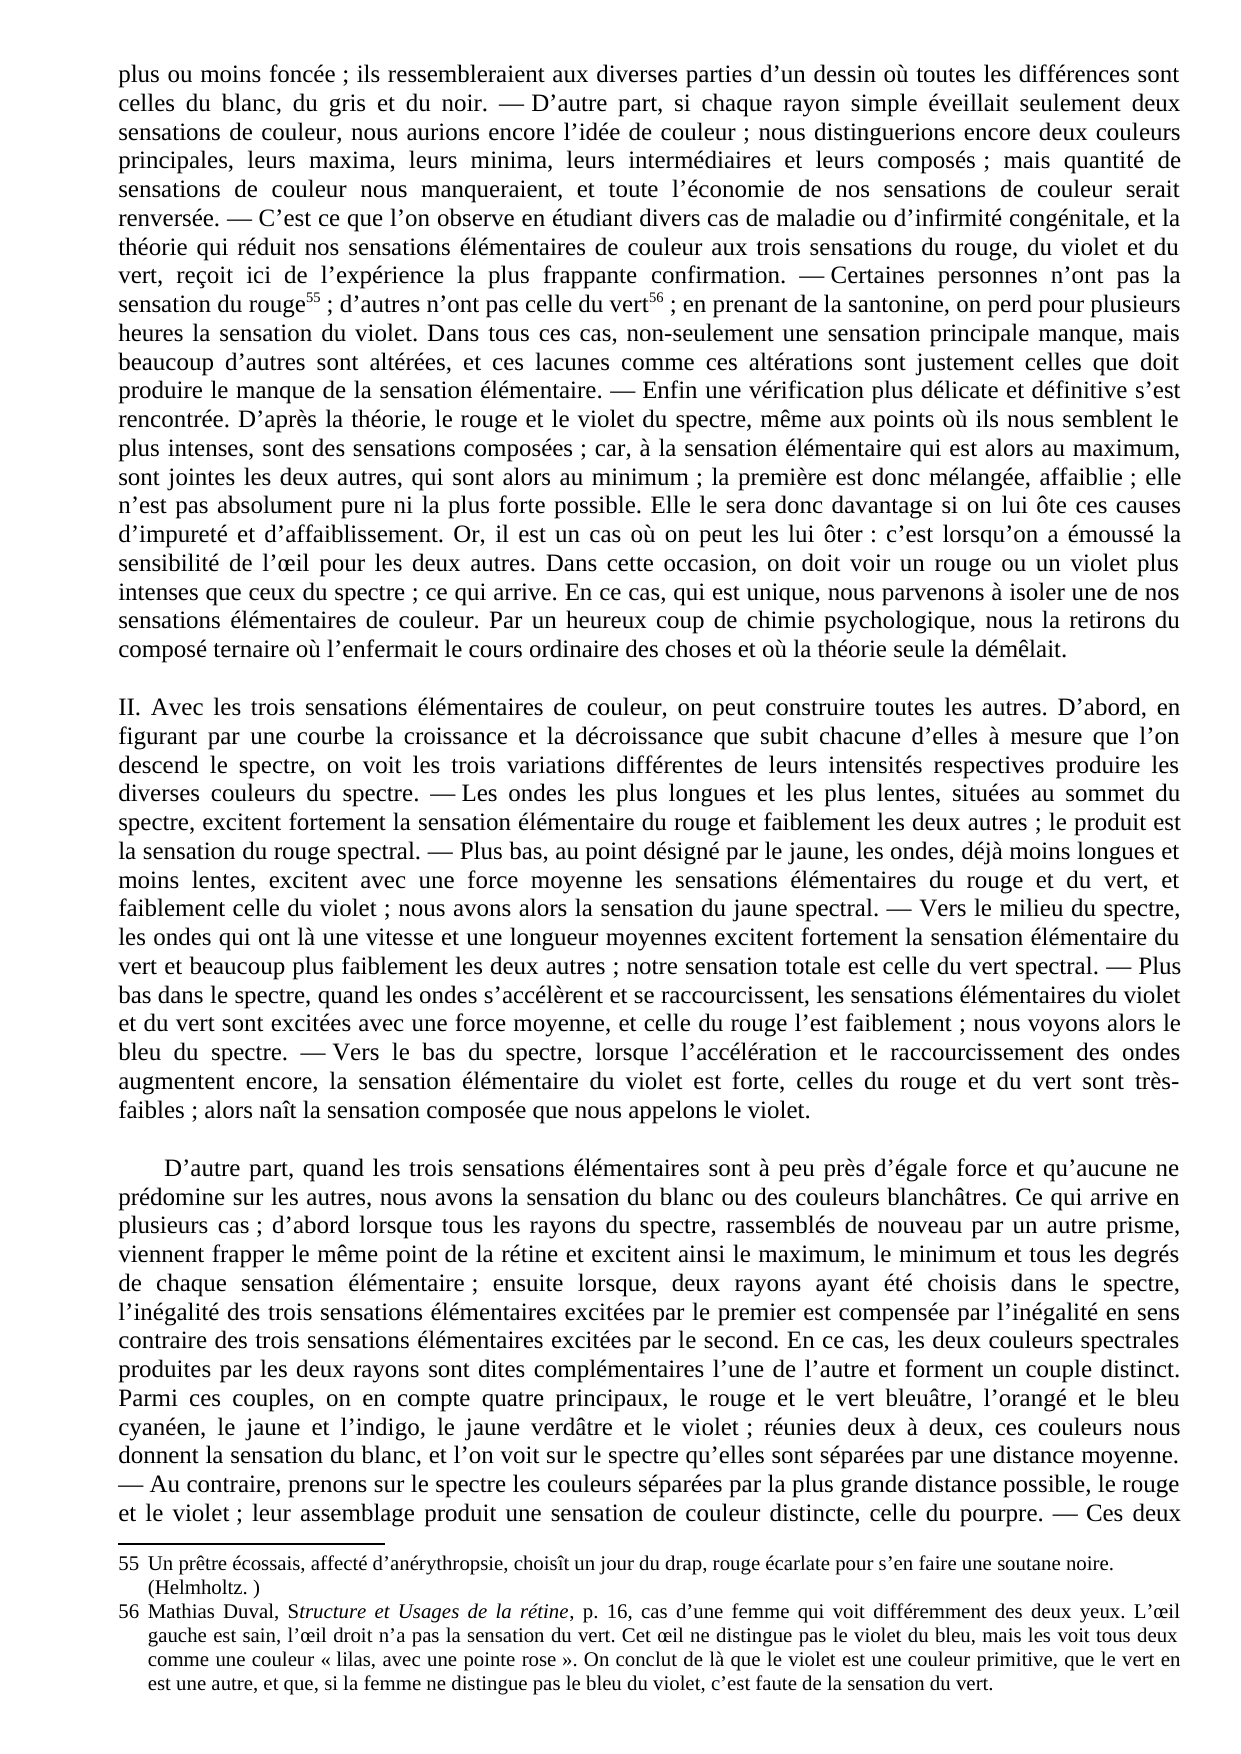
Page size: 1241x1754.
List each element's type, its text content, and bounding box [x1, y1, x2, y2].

text II. Avec les trois sensations élémentaires de couleur, on peut construire toutes les autres. D’abord, en figurant par une courbe la croissance et la décroissance que subit chacune d’elles à mesure que l’on descend le spectre, on voit les trois variations différentes de leurs intensités respectives produire les diverses couleurs du spectre. — Les ondes les plus longues et les plus lentes, situées au sommet du spectre, excitent fortement la sensation élémentaire du rouge et faiblement les deux autres ; le produit est la sensation du rouge spectral. — Plus bas, au point désigné par le jaune, les ondes, déjà moins longues et moins lentes, excitent avec une force moyenne les sensations élémentaires du rouge et du vert, et faiblement celle du violet ; nous avons alors la sensation du jaune spectral. — Vers le milieu du spectre, les ondes qui ont là une vitesse et une longueur moyennes excitent fortement la sensation élémentaire du vert et beaucoup plus faiblement les deux autres ; notre sensation totale est celle du vert spectral. — Plus bas dans le spectre, quand les ondes s’accélèrent et se raccourcissent, les sensations élémentaires du violet et du vert sont excitées avec une force moyenne, et celle du rouge l’est faiblement ; nous voyons alors le bleu du spectre. — Vers le bas du spectre, lorsque l’accélération et le raccourcissement des ondes augmentent encore, la sensation élémentaire du violet est forte, celles du rouge et du vert sont très-faibles ; alors naît la sensation composée que nous appelons le violet. [118, 692, 1181, 1123]
text Mathias Duval, Structure et Usages de la rétine, p. 16, cas d’une femme qui voit différemment des deux yeux. L’œil gauche est sain, l’œil droit n’a pas la sensation du vert. Cet œil ne distingue pas le violet du bleu, mais les voit tous deux comme une couleur « lilas, avec une pointe rose ». On conclut de là que le violet est une couleur primitive, que le vert en est une autre, et que, si la femme ne distingue pas le bleu du violet, c’est faute de la sensation du vert. [118, 1599, 1181, 1695]
text plus ou moins foncée ; ils ressembleraient aux diverses parties d’un dessin où toutes les différences sont celles du blanc, du gris et du noir. — D’autre part, si chaque rayon simple éveillait seulement deux sensations de couleur, nous aurions encore l’idée de couleur ; nous distinguerions encore deux couleurs principales, leurs maxima, leurs minima, leurs intermédiaires et leurs composés ; mais quantité de sensations de couleur nous manqueraient, et toute l’économie de nos sensations de couleur serait renversée. — C’est ce que l’on observe en étudiant divers cas de maladie ou d’infirmité congénitale, et la théorie qui réduit nos sensations élémentaires de couleur aux trois sensations du rouge, du violet et du vert, reçoit ici de l’expérience la plus frappante confirmation. — Certaines personnes n’ont pas la sensation du rouge ; d’autres n’ont pas celle du vert ; en prenant de la santonine, on perd pour plusieurs heures la sensation du violet. Dans tous ces cas, non-seulement une sensation principale manque, mais beaucoup d’autres sont altérées, et ces lacunes comme ces altérations sont justement celles que doit produire le manque de la sensation élémentaire. — Enfin une vérification plus délicate et définitive s’est rencontrée. D’après la théorie, le rouge et le violet du spectre, même aux points où ils nous semblent le plus intenses, sont des sensations composées ; car, à la sensation élémentaire qui est alors au maximum, sont jointes les deux autres, qui sont alors au minimum ; la première est donc mélangée, affaiblie ; elle n’est pas absolument pure ni la plus forte possible. Elle le sera donc davantage si on lui ôte ces causes d’impureté et d’affaiblissement. Or, il est un cas où on peut les lui ôter : c’est lorsqu’on a émoussé la sensibilité de l’œil pour les deux autres. Dans cette occasion, on doit voir un rouge ou un violet plus intenses que ceux du spectre ; ce qui arrive. En ce cas, qui est unique, nous parvenons à isoler une de nos sensations élémentaires de couleur. Par un heureux coup de chimie psychologique, nous la retirons du composé ternaire où l’enfermait le cours ordinaire des choses et où la théorie seule la démêlait. [118, 59, 1181, 663]
text D’autre part, quand les trois sensations élémentaires sont à peu près d’égale force et qu’aucune ne prédomine sur les autres, nous avons la sensation du blanc ou des couleurs blanchâtres. Ce qui arrive en plusieurs cas ; d’abord lorsque tous les rayons du spectre, rassemblés de nouveau par un autre prisme, viennent frapper le même point de la rétine et excitent ainsi le maximum, le minimum et tous les degrés de chaque sensation élémentaire ; ensuite lorsque, deux rayons ayant été choisis dans le spectre, l’inégalité des trois sensations élémentaires excitées par le premier est compensée par l’inégalité en sens contraire des trois sensations élémentaires excitées par le second. En ce cas, les deux couleurs spectrales produites par les deux rayons sont dites complémentaires l’une de l’autre et forment un couple distinct. Parmi ces couples, on en compte quatre principaux, le rouge et le vert bleuâtre, l’orangé et le bleu cyanéen, le jaune et l’indigo, le jaune verdâtre et le violet ; réunies deux à deux, ces couleurs nous donnent la sensation du blanc, et l’on voit sur le spectre qu’elles sont séparées par une distance moyenne. — Au contraire, prenons sur le spectre les couleurs séparées par la plus grande distance possible, le rouge et le violet ; leur assemblage produit une sensation de couleur distincte, celle du pourpre. — Ces deux [118, 1153, 1181, 1527]
text Un prêtre écossais, affecté d’anérythropsie, choisît un jour du drap, rouge écarlate pour s’en faire une soutane noire. (Helmholtz. ) [118, 1551, 1181, 1599]
